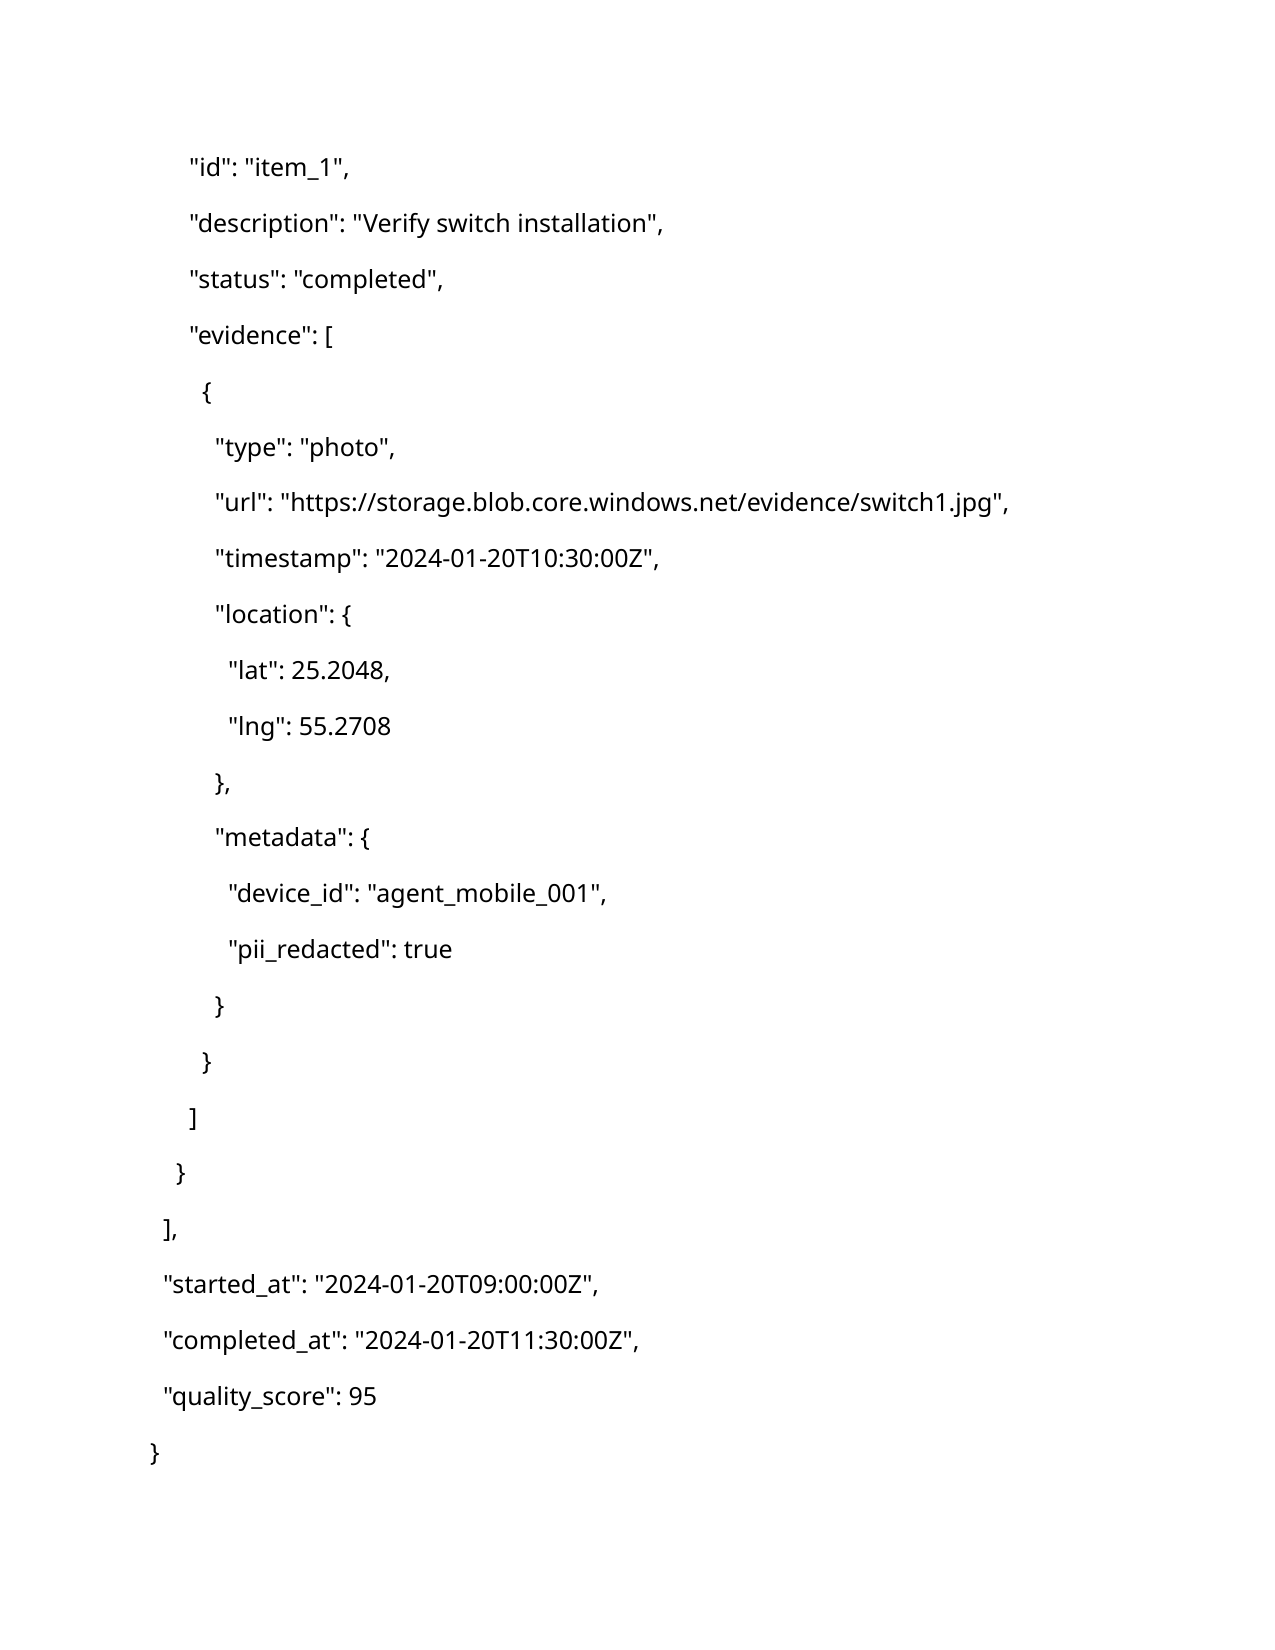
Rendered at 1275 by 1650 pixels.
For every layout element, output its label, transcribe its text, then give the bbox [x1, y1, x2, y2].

text } [150, 987, 1125, 1022]
text "description": "Verify switch installation", [150, 206, 1125, 240]
text } [150, 1434, 1125, 1468]
text "started_at": "2024-01-20T09:00:00Z", [150, 1267, 1125, 1301]
text "timestamp": "2024-01-20T10:30:00Z", [150, 541, 1125, 575]
text "evidence": [ [150, 317, 1125, 352]
text "lng": 55.2708 [150, 708, 1125, 742]
text "type": "photo", [150, 429, 1125, 463]
text ] [150, 1099, 1125, 1133]
text "location": { [150, 597, 1125, 631]
text } [150, 1155, 1125, 1189]
text } [150, 1043, 1125, 1077]
text "lat": 25.2048, [150, 652, 1125, 687]
text "quality_score": 95 [150, 1378, 1125, 1412]
text "device_id": "agent_mobile_001", [150, 876, 1125, 910]
text "completed_at": "2024-01-20T11:30:00Z", [150, 1322, 1125, 1357]
text "pii_redacted": true [150, 932, 1125, 966]
text { [150, 373, 1125, 407]
text "id": "item_1", [150, 150, 1125, 184]
text "metadata": { [150, 820, 1125, 854]
text "status": "completed", [150, 262, 1125, 296]
text "url": "https://storage.blob.core.windows.net/evidence/switch1.jpg", [150, 485, 1125, 519]
text ], [150, 1211, 1125, 1245]
text }, [150, 764, 1125, 798]
